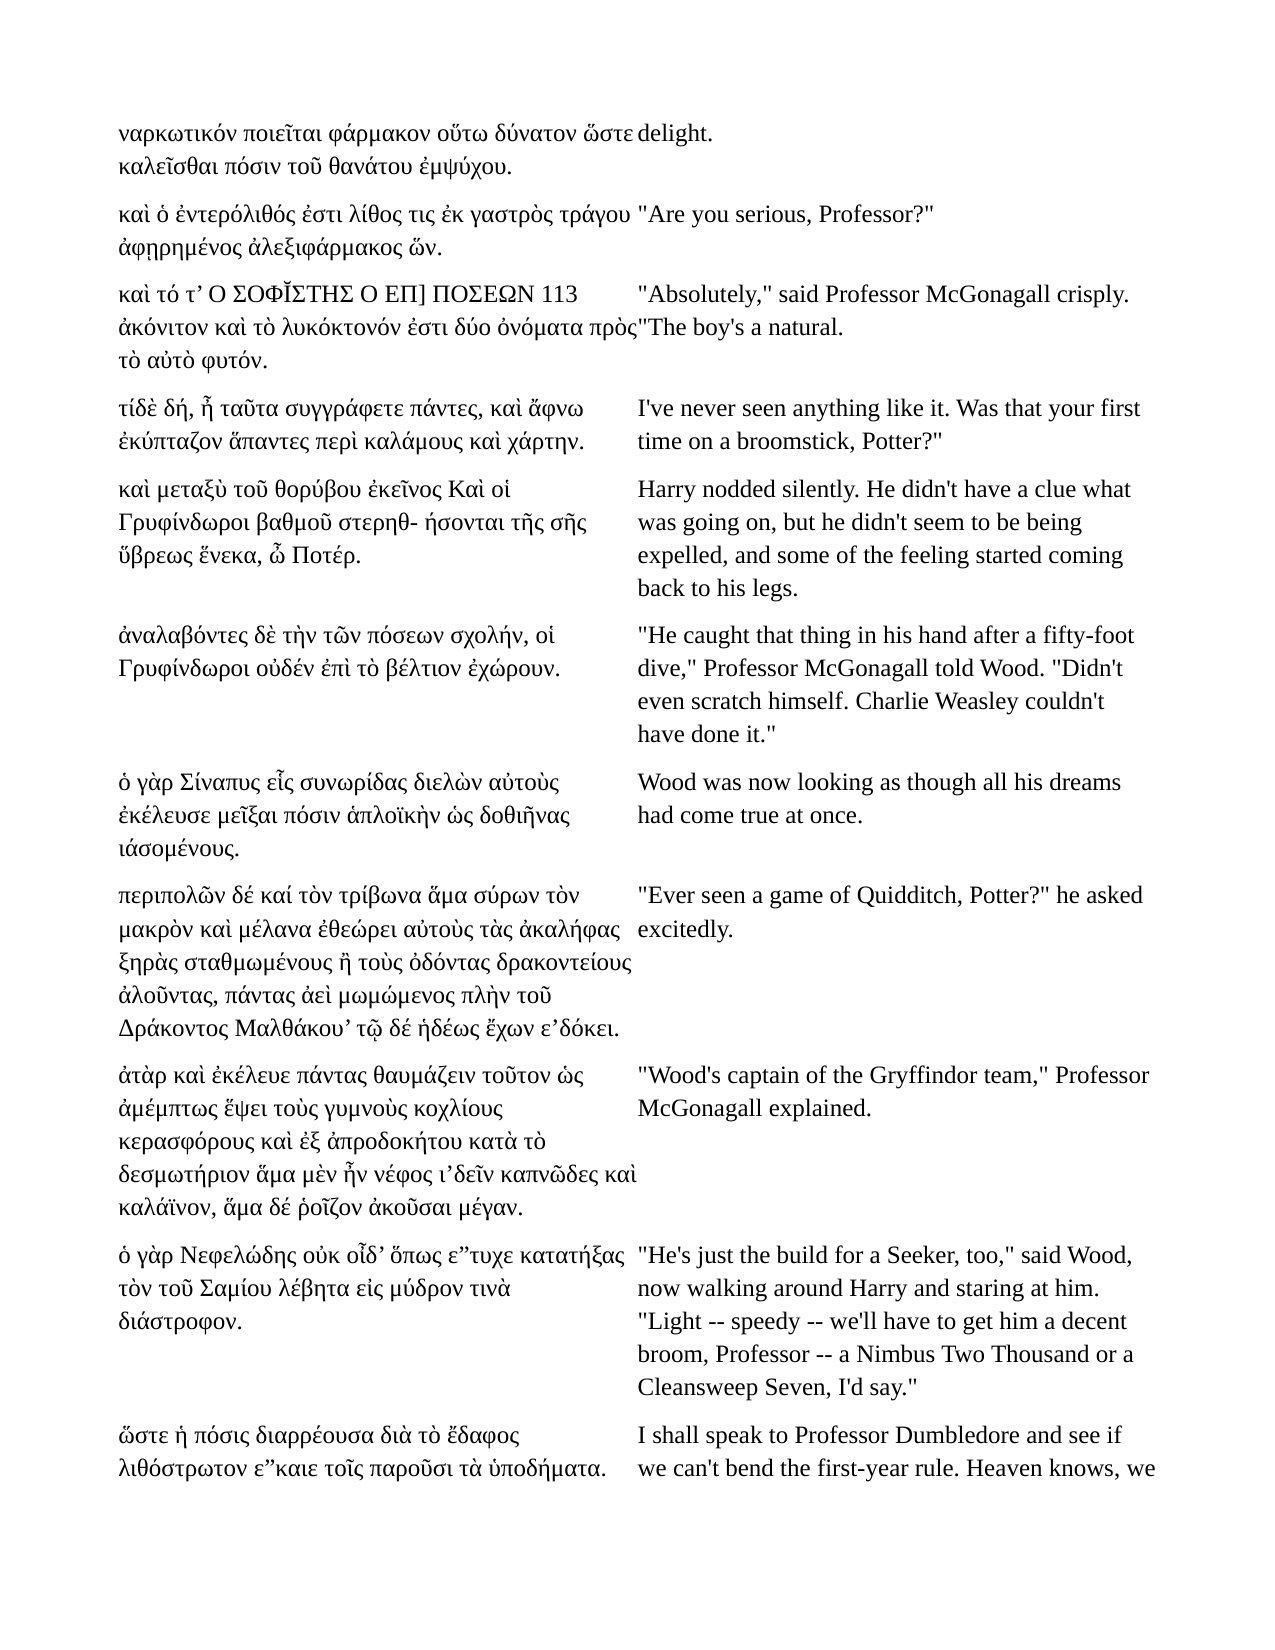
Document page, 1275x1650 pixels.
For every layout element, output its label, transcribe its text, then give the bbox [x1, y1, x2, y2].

table_cell Harry nodded silently. He didn't have a clue what was going on, but he didn't seem to be being expelled, and some of the feeling started coming back to his legs. [638, 474, 1157, 620]
table_cell ὥστε ἡ πόσις διαρρέουσα διὰ τὸ ἔδαφος λιθόστρωτον ε”καιε τοῖς παροῦσι τὰ ὑποδήματα. [118, 1420, 637, 1500]
table_cell ἀτὰρ καὶ ἐκέλευε πάντας θαυμάζειν τοῦτον ὡς ἀμέμπτως ἕψει τοὺς γυμνοὺς κοχλίους κερασφόρους καὶ ἐξ ἀπροδοκήτου κατὰ τὸ δεσμωτήριον ἅμα μὲν ἦν νέφος ι’δεῖν καπνῶδες καὶ καλάϊνον, ἅμα δέ ῥοῖζον ἀκοῦσαι μέγαν. [118, 1060, 637, 1240]
table_cell delight. [638, 118, 1157, 199]
table_cell καὶ τό τ’ Ο ΣΟΦῘΣΤΗΣ Ο ΕΠ] ΠΟΣΕΩΝ 113 ἀκόνιτον καὶ τὸ λυκόκτονόν ἐστι δύο ὀνόματα πρὸς τὸ αὐτὸ φυτόν. [118, 279, 637, 393]
table_cell "He caught that thing in his hand after a fifty-foot dive," Professor McGonagall told Wood. "Didn't even scratch himself. Charlie Weasley couldn't have done it." [638, 620, 1157, 767]
table_cell "Ever seen a game of Quidditch, Potter?" he asked excitedly. [638, 881, 1157, 1060]
table_cell ὁ γὰρ Νεφελώδης οὐκ οἶδ’ ὅπως ε”τυχε κατατήξας τὸν τοῦ Σαμίου λέβητα εἰς μύδρον τινὰ διάστροφον. [118, 1240, 637, 1420]
table_cell ἀναλαβόντες δὲ τὴν τῶν πόσεων σχολήν, οἱ Γρυφίνδωροι οὐδέν ἐπὶ τὸ βέλτιον ἐχώρουν. [118, 620, 637, 767]
table_cell ναρκωτικόν ποιεῖται φάρμακον οὕτω δύνατον ὥστε καλεῖσθαι πόσιν τοῦ θανάτου ἐμψύχου. [118, 118, 637, 199]
table_cell "Are you serious, Professor?" [638, 199, 1157, 279]
table_cell "He's just the build for a Seeker, too," said Wood, now walking around Harry and staring at him. "Light -- speedy -- we'll have to get him a decent broom, Professor -- a Nimbus Two Thousand or a Cleansweep Seven, I'd say." [638, 1240, 1157, 1420]
table_cell ὁ γὰρ Σίναπυς εἷς συνωρίδας διελὼν αὐτοὺς ἐκέλευσε μεῖξαι πόσιν ἁπλοϊκὴν ὡς δοθιῆνας ιάσομένους. [118, 767, 637, 881]
table_cell καὶ μεταξὺ τοῦ θορύβου ἐκεῖνος Καὶ οἱ Γρυφίνδωροι βαθμοῦ στερηθ- ήσονται τῆς σῆς ὕβρεως ἕνεκα, ὦ Ποτέρ. [118, 474, 637, 620]
table_cell I shall speak to Professor Dumbledore and see if we can't bend the first-year rule. Heaven knows, we [638, 1420, 1157, 1500]
table_cell I've never seen anything like it. Was that your first time on a broomstick, Potter?" [638, 393, 1157, 474]
table_cell Wood was now looking as though all his dreams had come true at once. [638, 767, 1157, 881]
table_cell τίδὲ δή, ἦ ταῦτα συγγράφετε πάντες, καὶ ἄφνω ἐκύπταζον ἅπαντες περὶ καλάμους καὶ χάρτην. [118, 393, 637, 474]
table_cell "Absolutely," said Professor McGonagall crisply. "The boy's a natural. [638, 279, 1157, 393]
table_cell "Wood's captain of the Gryffindor team," Professor McGonagall explained. [638, 1060, 1157, 1240]
table_cell καὶ ὁ ἐντερόλιθός ἐστι λίθος τις ἐκ γαστρὸς τράγου ἀφῃρημένος ἀλεξιφάρμακος ὥν. [118, 199, 637, 279]
table_cell περιπολῶν δέ καί τὸν τρίβωνα ἅμα σύρων τὸν μακρὸν καὶ μέλανα ἐθεώρει αὐτοὺς τὰς ἀκαλήφας ξηρὰς σταθμωμένους ἢ τοὺς ὀδόντας δρακοντείους ἀλοῦντας, πάντας ἀεὶ μωμώμενος πλὴν τοῦ Δράκοντος Μαλθάκου’ τῷ δέ ἡδέως ἔχων ε’δόκει. [118, 881, 637, 1060]
